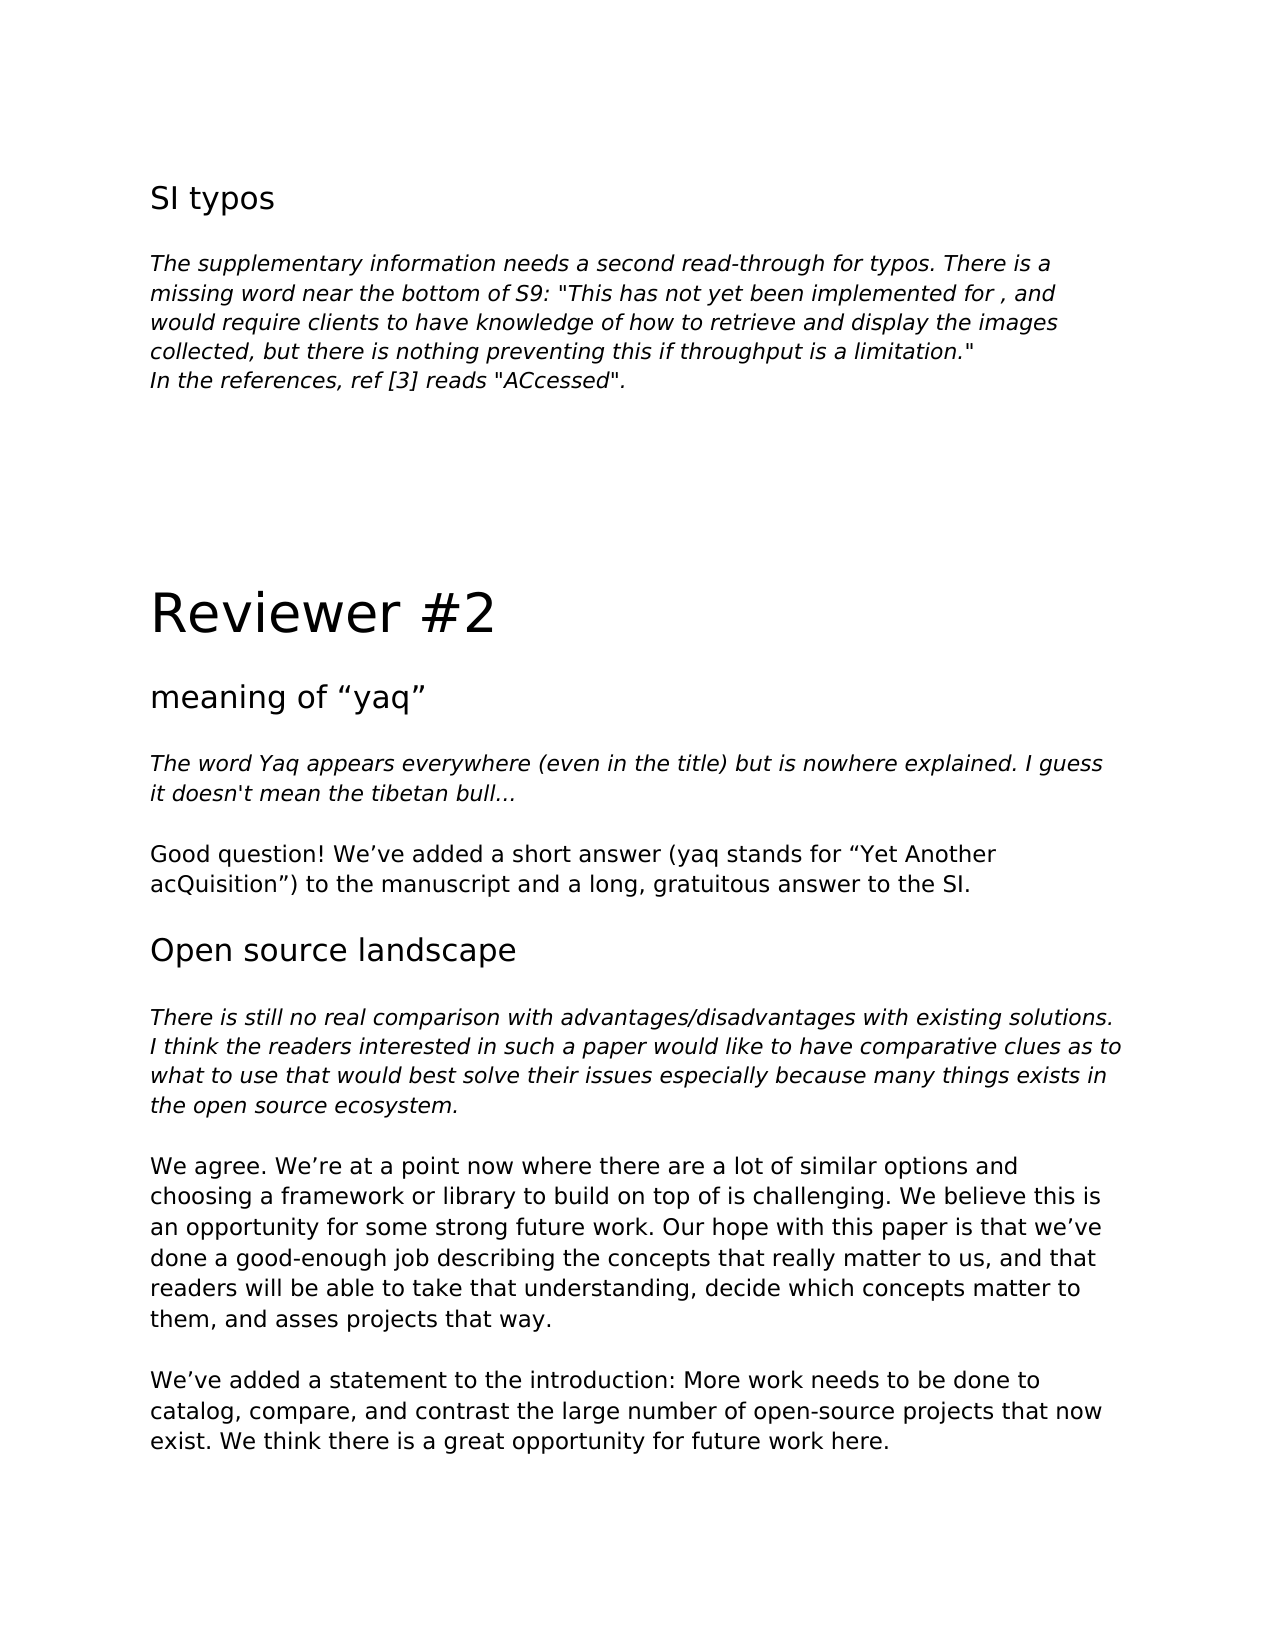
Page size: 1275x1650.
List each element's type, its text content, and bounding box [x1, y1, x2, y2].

text There is still no real comparison with advantages/disadvantages with existing solutions. I think the readers interested in such a paper would like to have comparative clues as to what to use that would best solve their issues especially because many things exists in the open source ecosystem. [150, 974, 1125, 1149]
text Open source landscape [150, 933, 1125, 969]
text We agree. We’re at a point now where there are a lot of similar options and choosing a framework or library to build on top of is challenging. We believe this is an opportunity for some strong future work. Our hope with this paper is that we’ve done a good-enough job describing the concepts that really matter to us, and that readers will be able to take that understanding, decide which concepts matter to them, and asses projects that way. [150, 1153, 1125, 1333]
text The word Yaq appears everywhere (even in the title) but is nowhere explained. I guess it doesn't mean the tibetan bull... [150, 721, 1125, 837]
text meaning of “yaq” [150, 679, 1125, 716]
text SI typos The supplementary information needs a second read-through for typos. There is a missing word near the bottom of S9: "This has not yet been implemented for , and would require clients to have knowledge of how to retrieve and display the images collected, but there is nothing preventing this if throughput is a limitation." In the references, ref [3] reads "ACcessed". [150, 181, 1125, 424]
text Reviewer #2 [150, 582, 1125, 675]
text We’ve added a statement to the introduction: More work needs to be done to catalog, compare, and contrast the large number of open-source projects that now exist. We think there is a great opportunity for future work here. [150, 1367, 1125, 1455]
text Good question! We’ve added a short answer (yaq stands for “Yet Another acQuisition”) to the manuscript and a long, gratuitous answer to the SI. [150, 841, 1125, 898]
